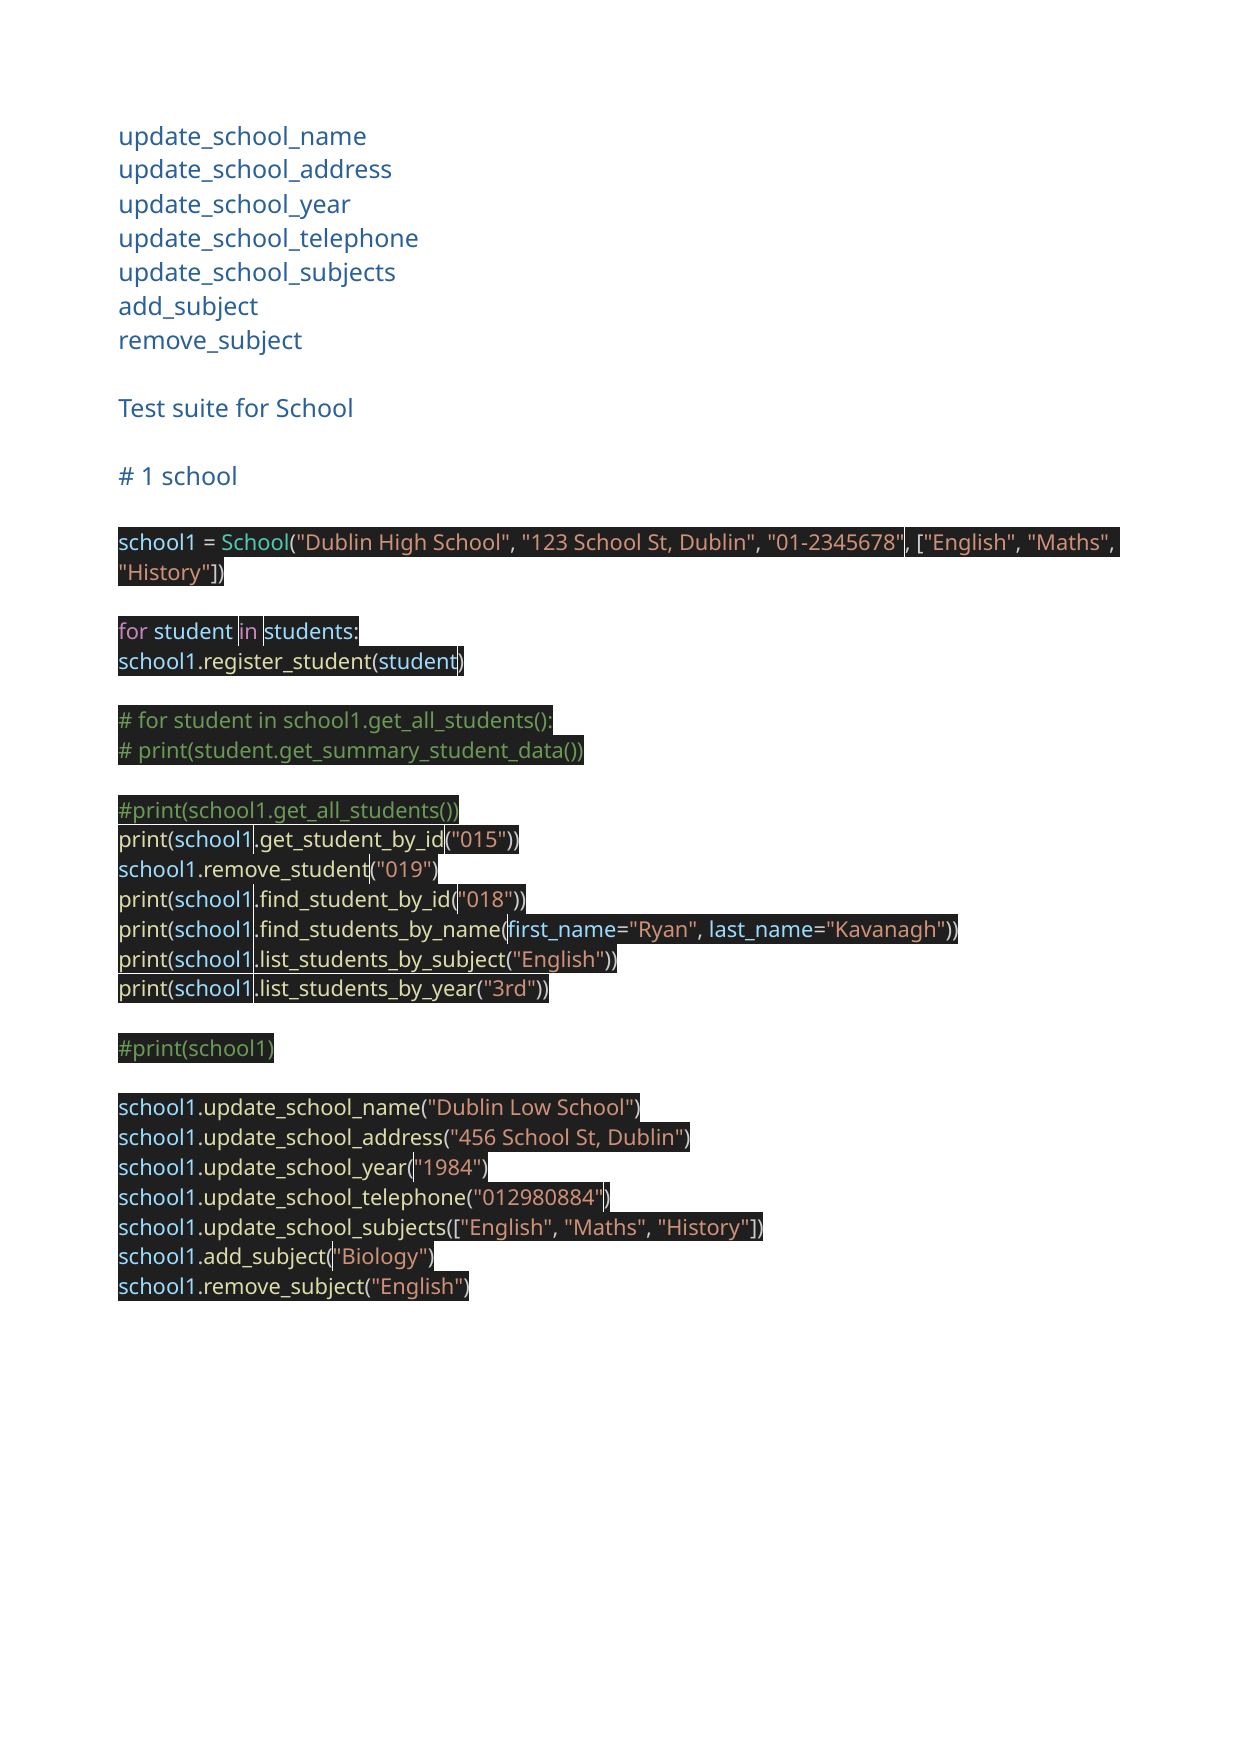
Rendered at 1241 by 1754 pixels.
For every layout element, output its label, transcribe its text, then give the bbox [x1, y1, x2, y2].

text school1.remove_student("019") [118, 854, 1122, 884]
text school1.remove_subject("English") [118, 1271, 1122, 1301]
text update_school_name [118, 118, 1122, 152]
text school1.update_school_name("Dublin Low School") [118, 1092, 1122, 1122]
text for student in students: [118, 616, 1122, 646]
text print(school1.list_students_by_year("3rd")) [118, 973, 1122, 1003]
text add_subject [118, 288, 1122, 322]
text update_school_telephone [118, 220, 1122, 254]
text school1 = School("Dublin High School", "123 School St, Dublin", "01-2345678", ["English", "Maths", "History"]) [118, 527, 1122, 586]
text Test suite for School [118, 391, 1122, 425]
text print(school1.find_student_by_id("018")) [118, 884, 1122, 914]
text school1.update_school_telephone("012980884") [118, 1182, 1122, 1212]
text # print(student.get_summary_student_data()) [118, 735, 1122, 765]
text school1.add_subject("Biology") [118, 1241, 1122, 1271]
text remove_subject [118, 322, 1122, 357]
text # 1 school [118, 459, 1122, 493]
text school1.update_school_address("456 School St, Dublin") [118, 1122, 1122, 1152]
text #print(school1) [118, 1033, 1122, 1063]
text update_school_year [118, 186, 1122, 220]
text school1.update_school_subjects(["English", "Maths", "History"]) [118, 1212, 1122, 1241]
text print(school1.list_students_by_subject("English")) [118, 944, 1122, 973]
text print(school1.find_students_by_name(first_name="Ryan", last_name="Kavanagh")) [118, 914, 1122, 944]
text #print(school1.get_all_students()) [118, 795, 1122, 824]
text school1.update_school_year("1984") [118, 1152, 1122, 1182]
text print(school1.get_student_by_id("015")) [118, 824, 1122, 854]
text school1.register_student(student) [118, 646, 1122, 676]
text # for student in school1.get_all_students(): [118, 705, 1122, 735]
text update_school_address [118, 152, 1122, 186]
text update_school_subjects [118, 254, 1122, 288]
